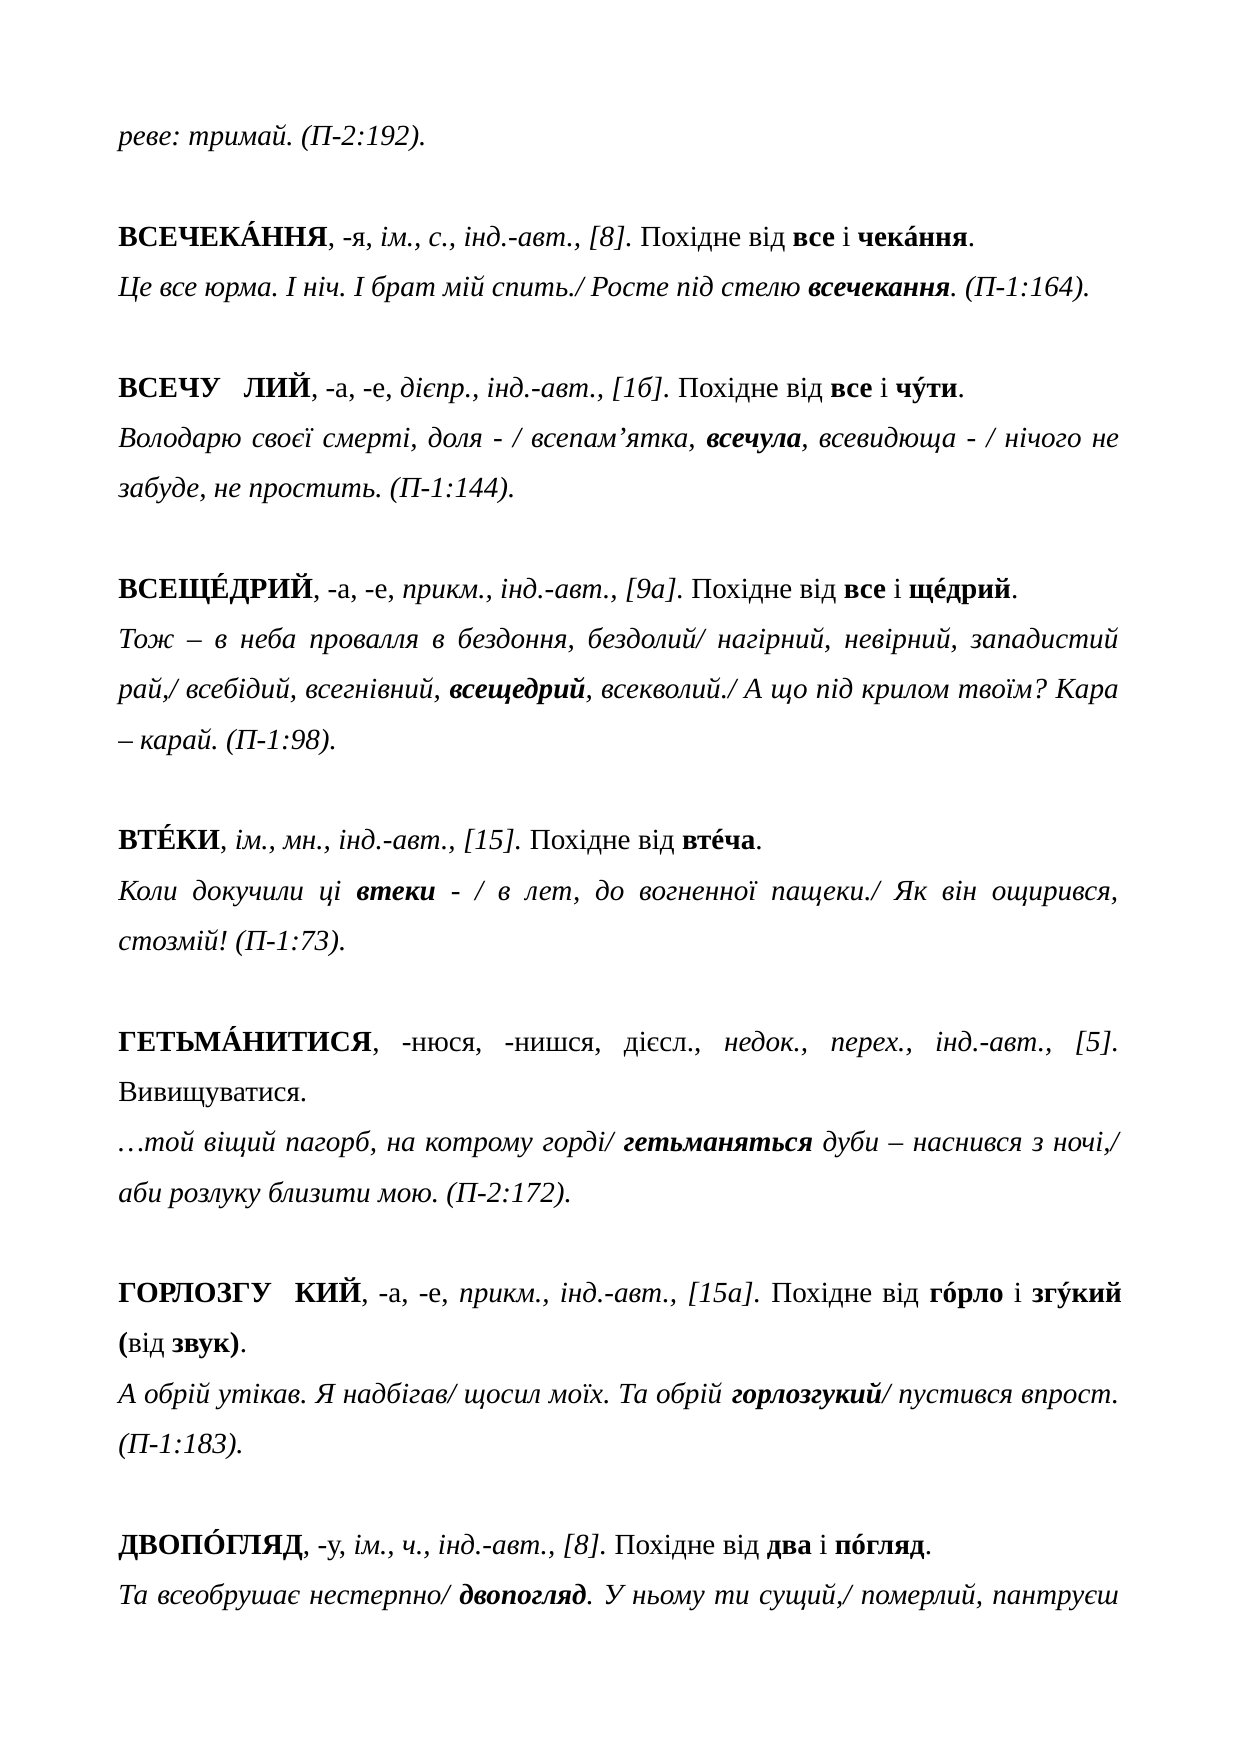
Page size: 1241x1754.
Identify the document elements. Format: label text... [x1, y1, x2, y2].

text Всечулий, -а, -е, дієпр., інд.-авт., [1б]. Похідне від все і чýти. [118, 370, 1122, 403]
text Втéки, ім., мн., інд.-авт., [15]. Похідне від втéча. [118, 822, 1122, 856]
text Володарю своєї смерті, доля - / всепам’ятка, всечула, всевидюща - / нічого не забуде, не простить. (П-1:144). [118, 420, 1122, 504]
text Всещéдрий, -а, -е, прикм., інд.-авт., [9а]. Похідне від все і щéдрий. [118, 571, 1122, 604]
text реве: тримай. (П-2:192). [118, 118, 1122, 152]
text Двопóгляд, -у, ім., ч., інд.-авт., [8]. Похідне від два і пóгляд. [118, 1527, 1122, 1560]
text Та всеобрушає нестерпно/ двопогляд. У ньому ти сущий,/ померлий, пантруєш [118, 1577, 1122, 1611]
text Горлозгукий, -а, -е, прикм., інд.-авт., [15а]. Похідне від гóрло і згýкий (від звук). [118, 1275, 1122, 1359]
text А обрій утікав. Я надбігав/ щосил моїх. Та обрій горлозгукий/ пустився впрост. (П-1:183). [118, 1376, 1122, 1460]
text Тож – в неба провалля в бездоння, бездолий/ нагірний, невірний, западистий рай,/ всебідий, всегнівний, всещедрий, всекволий./ А що під крилом твоїм? Кара – карай. (П-1:98). [118, 621, 1122, 755]
text Коли докучили ці втеки - / в лет, до вогненної пащеки./ Як він ощирився, стозмій! (П-1:73). [118, 873, 1122, 957]
text Всечекáння, -я, ім., с., інд.-авт., [8]. Похідне від все і чекáння. [118, 219, 1122, 252]
text Гетьмáнитися, -нюся, -нишся, дієсл., недок., перех., інд.-авт., [5]. Вивищуватися. [118, 1024, 1122, 1108]
text …той віщий пагорб, на котрому горді/ гетьманяться дуби – наснився з ночі,/ аби розлуку близити мою. (П-2:172). [118, 1124, 1122, 1208]
text Це все юрма. І ніч. І брат мій спить./ Росте під стелю всечекання. (П-1:164). [118, 269, 1122, 303]
